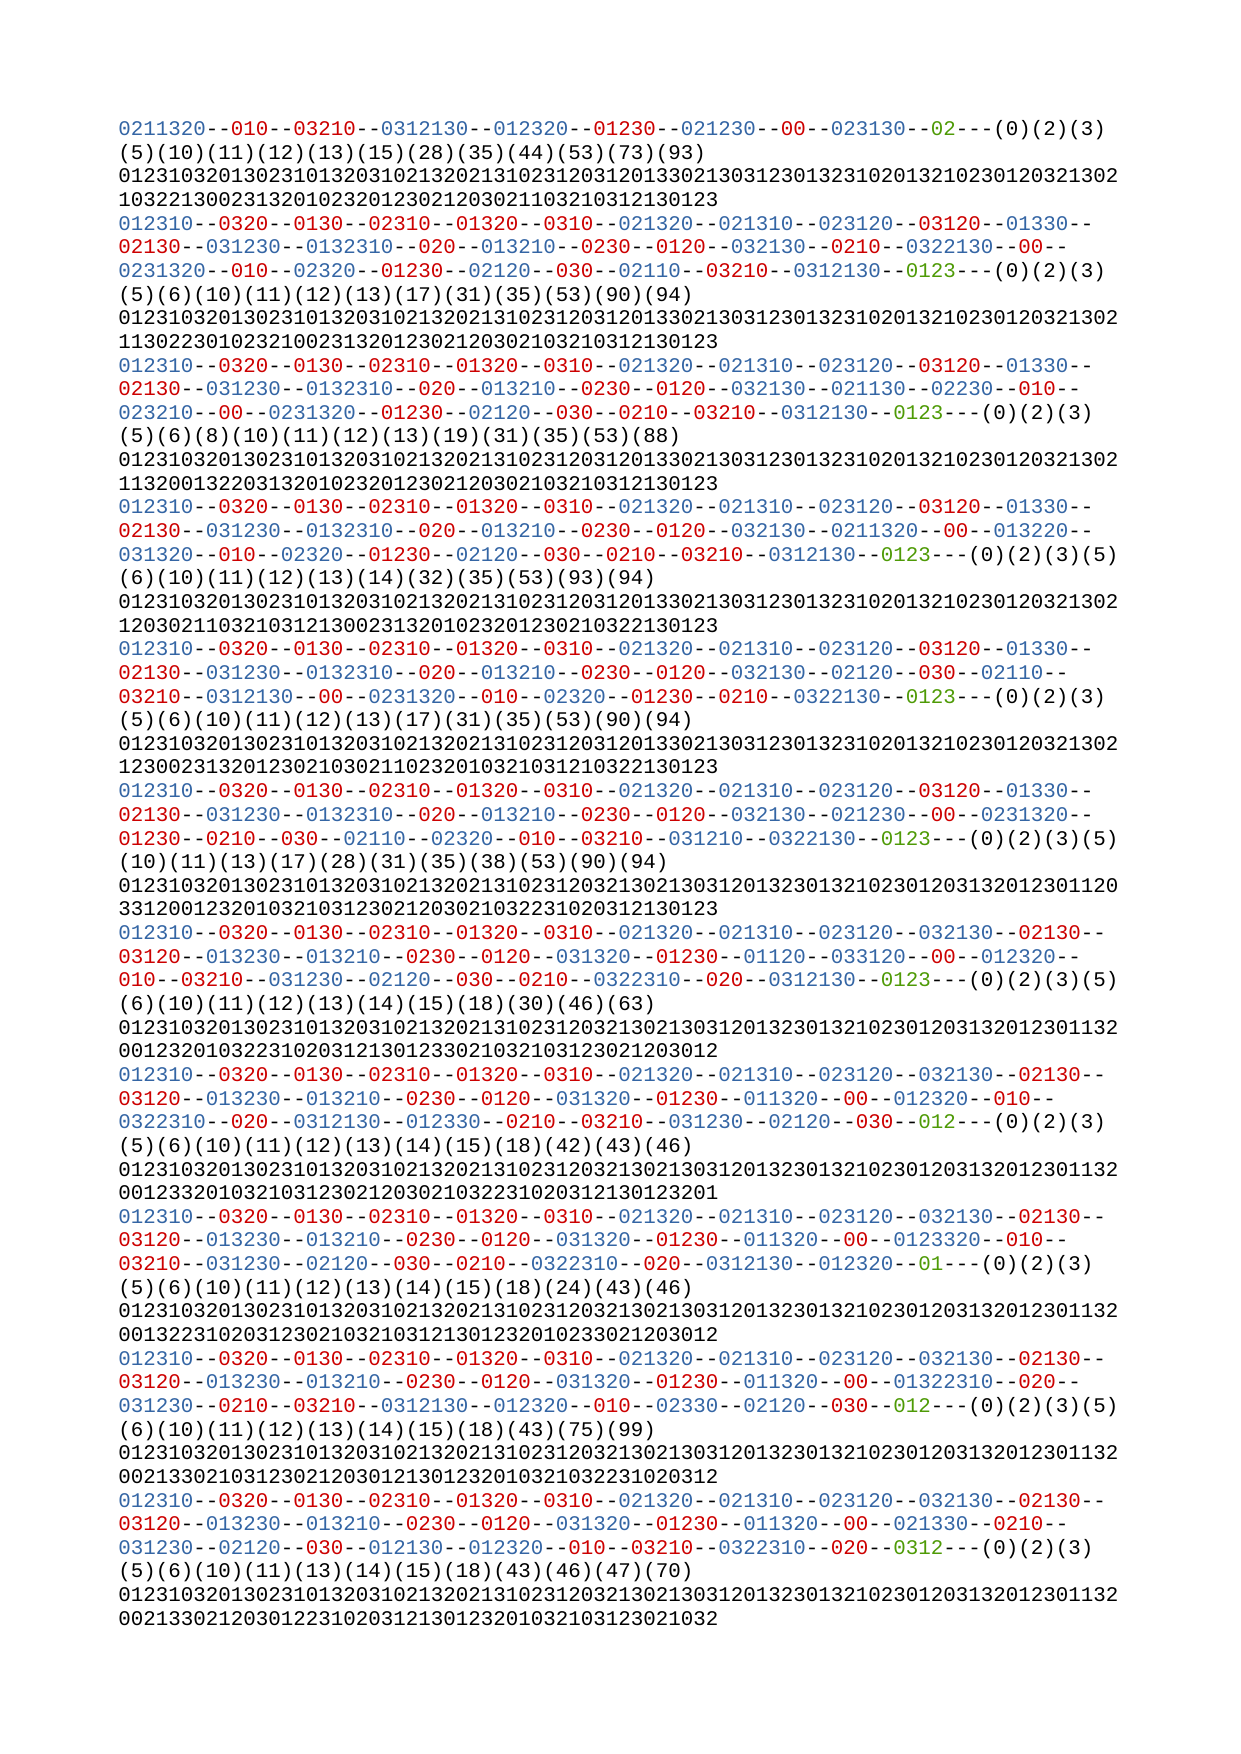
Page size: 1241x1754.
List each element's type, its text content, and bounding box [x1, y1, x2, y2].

text 012310--0320--0130--02310--01320--0310--021320--021310--023120--032130--02130--03120--013230--013210--0230--0120--031320--01230--011320--00--0123320--010--03210--031230--02120--030--0210--0322310--020--0312130--012320--01---(0)(2)(3)(5)(6)(10)(11)(12)(13)(14)(15)(18)(24)(43)(46) [118, 1206, 1122, 1300]
text 0211320--010--03210--0312130--012320--01230--021230--00--023130--02---(0)(2)(3)(5)(10)(11)(12)(13)(15)(28)(35)(44)(53)(73)(93) [118, 118, 1122, 165]
text 012310--0320--0130--02310--01320--0310--021320--021310--023120--03120--01330--02130--031230--0132310--020--013210--0230--0120--032130--0210--0322130--00--0231320--010--02320--01230--02120--030--02110--03210--0312130--0123---(0)(2)(3)(5)(6)(10)(11)(12)(13)(17)(31)(35)(53)(90)(94) [118, 213, 1122, 307]
text 01231032013023101320310213202131023120312013302130312301323102013210230120321302120302110321031213002313201023201230210322130123 [118, 591, 1122, 638]
text 012310--0320--0130--02310--01320--0310--021320--021310--023120--032130--02130--03120--013230--013210--0230--0120--031320--01230--01120--033120--00--012320--010--03210--031230--02120--030--0210--0322310--020--0312130--0123---(0)(2)(3)(5)(6)(10)(11)(12)(13)(14)(15)(18)(30)(46)(63) [118, 922, 1122, 1017]
text 012310--0320--0130--02310--01320--0310--021320--021310--023120--032130--02130--03120--013230--013210--0230--0120--031320--01230--011320--00--021330--0210--031230--02120--030--012130--012320--010--03210--0322310--020--0312---(0)(2)(3)(5)(6)(10)(11)(13)(14)(15)(18)(43)(46)(47)(70) [118, 1489, 1122, 1584]
text 012310--0320--0130--02310--01320--0310--021320--021310--023120--03120--01330--02130--031230--0132310--020--013210--0230--0120--032130--021130--02230--010--023210--00--0231320--01230--02120--030--0210--03210--0312130--0123---(0)(2)(3)(5)(6)(8)(10)(11)(12)(13)(19)(31)(35)(53)(88) [118, 354, 1122, 449]
text 01231032013023101320310213202131023120312013302130312301323102013210230120321302113022301023210023132012302120302103210312130123 [118, 307, 1122, 354]
text 01231032013023101320310213202131023120321302130312013230132102301203132012301132001232010322310203121301233021032103123021203012 [118, 1017, 1122, 1064]
text 01231032013023101320310213202131023120312013302130312301323102013210230120321302103221300231320102320123021203021103210312130123 [118, 165, 1122, 213]
text 012310--0320--0130--02310--01320--0310--021320--021310--023120--03120--01330--02130--031230--0132310--020--013210--0230--0120--032130--02120--030--02110--03210--0312130--00--0231320--010--02320--01230--0210--0322130--0123---(0)(2)(3)(5)(6)(10)(11)(12)(13)(17)(31)(35)(53)(90)(94) [118, 638, 1122, 733]
text 012310--0320--0130--02310--01320--0310--021320--021310--023120--03120--01330--02130--031230--0132310--020--013210--0230--0120--032130--0211320--00--013220--031320--010--02320--01230--02120--030--0210--03210--0312130--0123---(0)(2)(3)(5)(6)(10)(11)(12)(13)(14)(32)(35)(53)(93)(94) [118, 496, 1122, 591]
text 01231032013023101320310213202131023120321302130312013230132102301203132012301132001233201032103123021203021032231020312130123201 [118, 1158, 1122, 1206]
text 01231032013023101320310213202131023120312013302130312301323102013210230120321302123002313201230210302110232010321031210322130123 [118, 733, 1122, 780]
text 01231032013023101320310213202131023120321302130312013230132102301203132012301132002133021031230212030121301232010321032231020312 [118, 1442, 1122, 1489]
text 012310--0320--0130--02310--01320--0310--021320--021310--023120--032130--02130--03120--013230--013210--0230--0120--031320--01230--011320--00--01322310--020--031230--0210--03210--0312130--012320--010--02330--02120--030--012---(0)(2)(3)(5)(6)(10)(11)(12)(13)(14)(15)(18)(43)(75)(99) [118, 1348, 1122, 1442]
text 01231032013023101320310213202131023120321302130312013230132102301203132012301132001322310203123021032103121301232010233021203012 [118, 1300, 1122, 1348]
text 01231032013023101320310213202131023120321302130312013230132102301203132012301132002133021203012231020312130123201032103123021032 [118, 1584, 1122, 1631]
text 012310--0320--0130--02310--01320--0310--021320--021310--023120--03120--01330--02130--031230--0132310--020--013210--0230--0120--032130--021230--00--0231320--01230--0210--030--02110--02320--010--03210--031210--0322130--0123---(0)(2)(3)(5)(10)(11)(13)(17)(28)(31)(35)(38)(53)(90)(94) [118, 780, 1122, 875]
text 01231032013023101320310213202131023120321302130312013230132102301203132012301120331200123201032103123021203021032231020312130123 [118, 875, 1122, 922]
text 01231032013023101320310213202131023120312013302130312301323102013210230120321302113200132203132010232012302120302103210312130123 [118, 449, 1122, 496]
text 012310--0320--0130--02310--01320--0310--021320--021310--023120--032130--02130--03120--013230--013210--0230--0120--031320--01230--011320--00--012320--010--0322310--020--0312130--012330--0210--03210--031230--02120--030--012---(0)(2)(3)(5)(6)(10)(11)(12)(13)(14)(15)(18)(42)(43)(46) [118, 1064, 1122, 1158]
